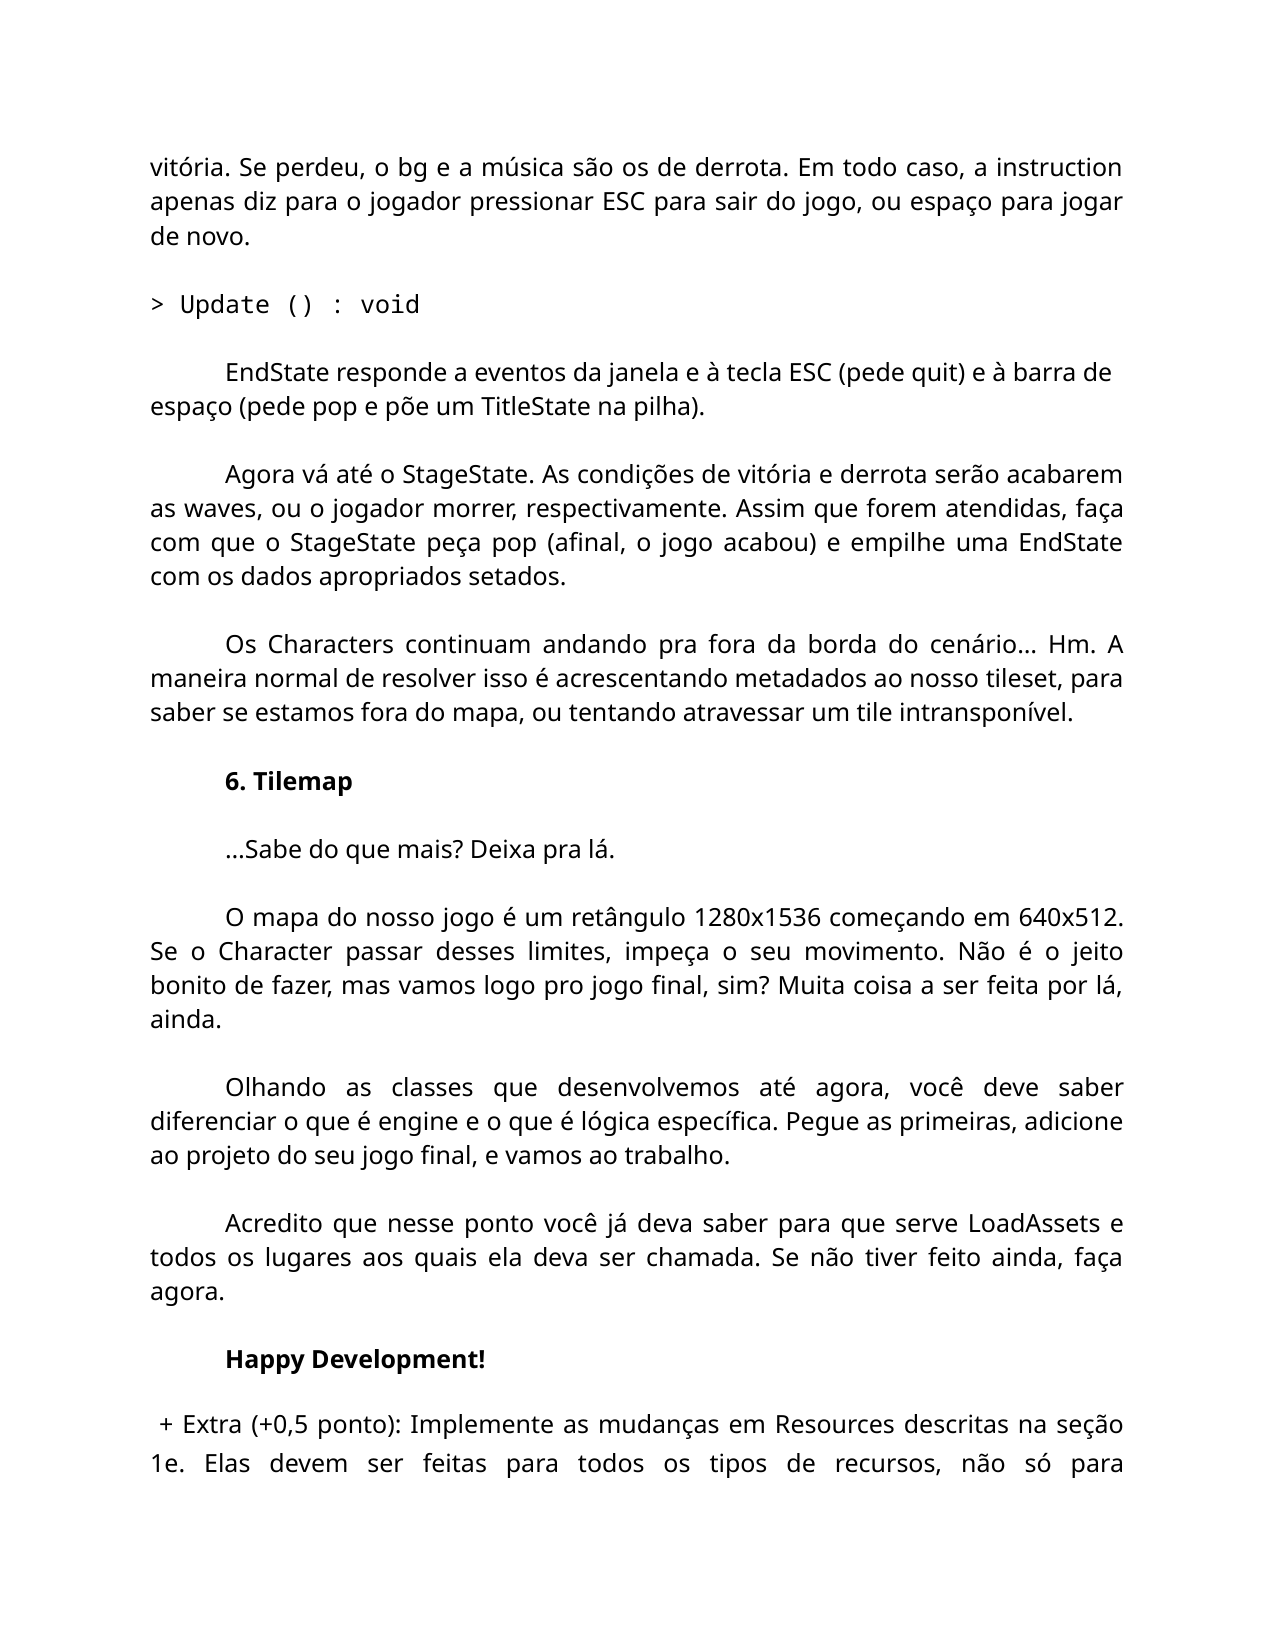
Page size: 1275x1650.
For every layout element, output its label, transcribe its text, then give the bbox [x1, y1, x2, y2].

text vitória. Se perdeu, o bg e a música são os de derrota. Em todo caso, a instruction apenas diz para o jogador pressionar ESC para sair do jogo, ou espaço para jogar de novo. [150, 150, 1125, 252]
text Os Characters continuam andando pra fora da borda do cenário… Hm. A maneira normal de resolver isso é acrescentando metadados ao nosso tileset, para saber se estamos fora do mapa, ou tentando atravessar um tile intransponível. [150, 627, 1125, 729]
text 6. Tilemap [150, 763, 1125, 797]
text + Extra (+0,5 ponto): Implemente as mudanças em Resources descritas na seção 1e. Elas devem ser feitas para todos os tipos de recursos, não só para [150, 1406, 1125, 1480]
text EndState responde a eventos da janela e à tecla ESC (pede quit) e à barra de espaço (pede pop e põe um TitleState na pilha). [150, 354, 1125, 422]
text Olhando as classes que desenvolvemos até agora, você deve saber diferenciar o que é engine e o que é lógica específica. Pegue as primeiras, adicione ao projeto do seu jogo final, e vamos ao trabalho. [150, 1070, 1125, 1172]
text …Sabe do que mais? Deixa pra lá. [150, 831, 1125, 865]
text > Update () : void [150, 286, 1125, 320]
text Acredito que nesse ponto você já deva saber para que serve LoadAssets e todos os lugares aos quais ela deva ser chamada. Se não tiver feito ainda, faça agora. [150, 1206, 1125, 1308]
text Agora vá até o StageState. As condições de vitória e derrota serão acabarem as waves, ou o jogador morrer, respectivamente. Assim que forem atendidas, faça com que o StageState peça pop (afinal, o jogo acabou) e empilhe uma EndState com os dados apropriados setados. [150, 457, 1125, 593]
text Happy Development! [150, 1342, 1125, 1376]
text O mapa do nosso jogo é um retângulo 1280x1536 começando em 640x512. Se o Character passar desses limites, impeça o seu movimento. Não é o jeito bonito de fazer, mas vamos logo pro jogo final, sim? Muita coisa a ser feita por lá, ainda. [150, 899, 1125, 1036]
